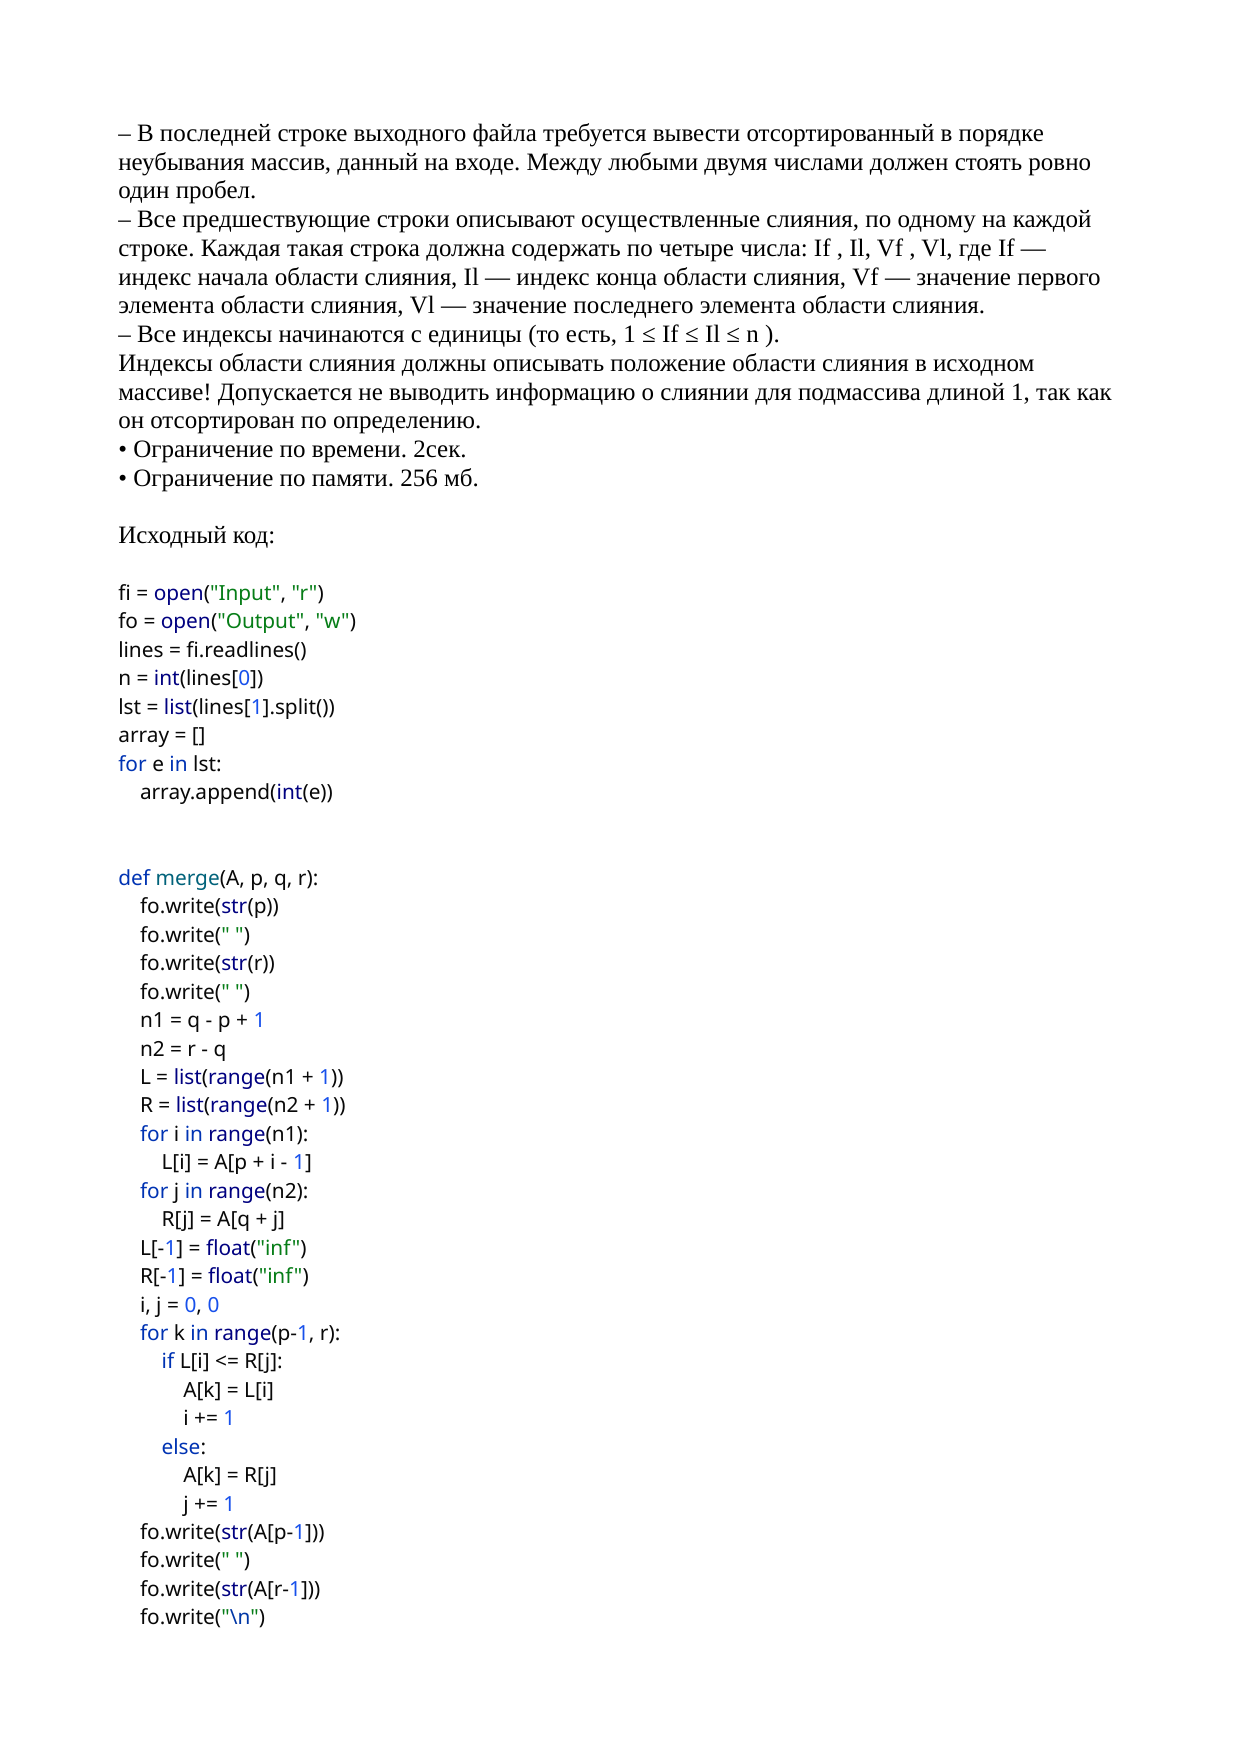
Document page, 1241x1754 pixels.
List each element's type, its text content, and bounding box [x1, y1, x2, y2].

text Индексы области слияния должны описывать положение области слияния в исходном массиве! Допускается не выводить информацию о слиянии для подмассива длиной 1, так как он отсортирован по определению. [118, 348, 1122, 434]
text – В последней строке выходного файла требуется вывести отсортированный в порядке неубывания массив, данный на входе. Между любыми двумя числами должен стоять ровно один пробел. [118, 118, 1122, 204]
text – Все индексы начинаются с единицы (то есть, 1 ≤ If ≤ Il ≤ n ). [118, 319, 1122, 348]
text – Все предшествующие строки описывают осуществленные слияния, по одному на каждой строке. Каждая такая строка должна содержать по четыре числа: If , Il, Vf , Vl, где If — индекс начала области слияния, Il — индекс конца области слияния, Vf — значение первого элемента области слияния, Vl — значение последнего элемента области слияния. [118, 204, 1122, 319]
text • Ограничение по времени. 2сек. [118, 434, 1122, 463]
text Исходный код: [118, 521, 1122, 549]
text • Ограничение по памяти. 256 мб. [118, 463, 1122, 492]
